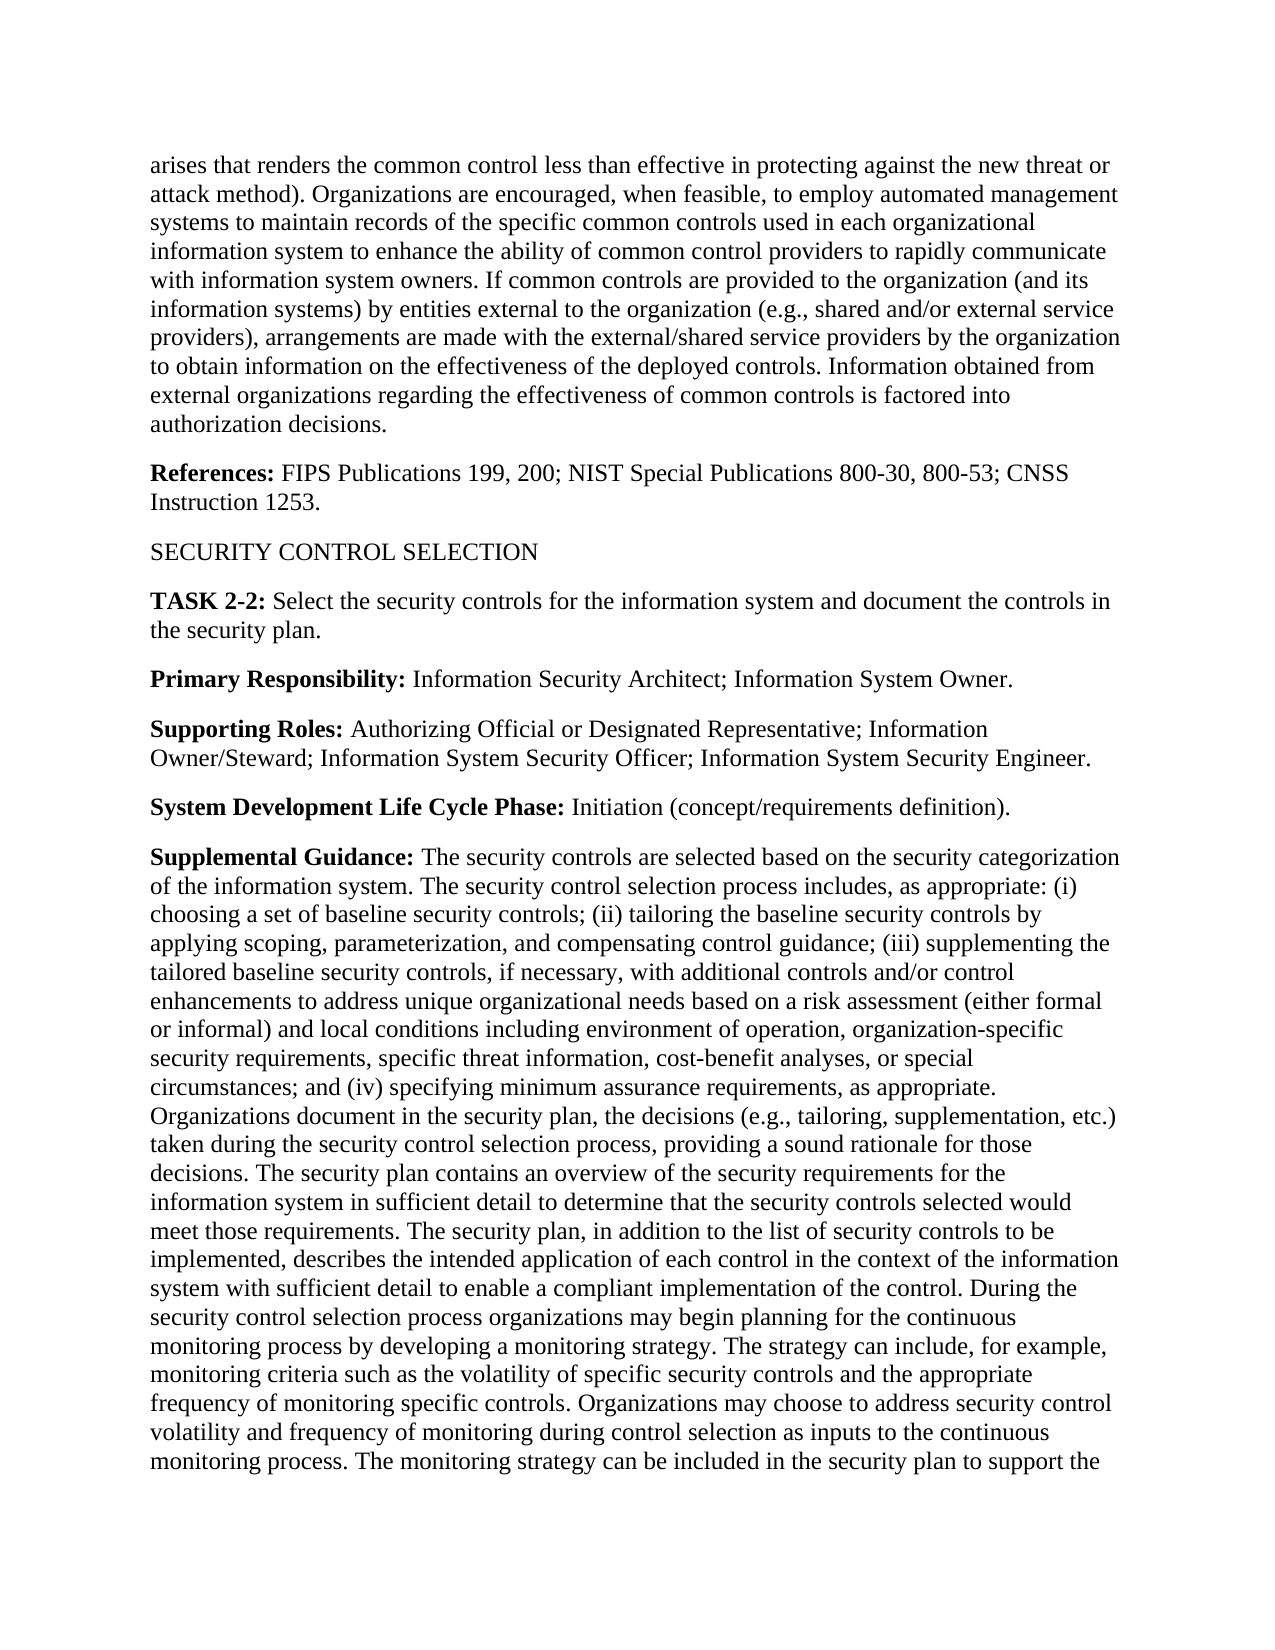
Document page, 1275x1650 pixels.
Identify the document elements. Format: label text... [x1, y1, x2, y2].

text Supplemental Guidance: The security controls are selected based on the security categorization of the information system. The security control selection process includes, as appropriate: (i) choosing a set of baseline security controls; (ii) tailoring the baseline security controls by applying scoping, parameterization, and compensating control guidance; (iii) supplementing the tailored baseline security controls, if necessary, with additional controls and/or control enhancements to address unique organizational needs based on a risk assessment (either formal or informal) and local conditions including environment of operation, organization-specific security requirements, specific threat information, cost-benefit analyses, or special circumstances; and (iv) specifying minimum assurance requirements, as appropriate. Organizations document in the security plan, the decisions (e.g., tailoring, supplementation, etc.) taken during the security control selection process, providing a sound rationale for those decisions. The security plan contains an overview of the security requirements for the information system in sufficient detail to determine that the security controls selected would meet those requirements. The security plan, in addition to the list of security controls to be implemented, describes the intended application of each control in the context of the information system with sufficient detail to enable a compliant implementation of the control. During the security control selection process organizations may begin planning for the continuous monitoring process by developing a monitoring strategy. The strategy can include, for example, monitoring criteria such as the volatility of specific security controls and the appropriate frequency of monitoring specific controls. Organizations may choose to address security control volatility and frequency of monitoring during control selection as inputs to the continuous monitoring process. The monitoring strategy can be included in the security plan to support the [150, 842, 1125, 1474]
text Supporting Roles: Authorizing Official or Designated Representative; Information Owner/Steward; Information System Security Officer; Information System Security Engineer. [150, 714, 1125, 772]
text arises that renders the common control less than effective in protecting against the new threat or attack method). Organizations are encouraged, when feasible, to employ automated management systems to maintain records of the specific common controls used in each organizational information system to enhance the ability of common control providers to rapidly communicate with information system owners. If common controls are provided to the organization (and its information systems) by entities external to the organization (e.g., shared and/or external service providers), arrangements are made with the external/shared service providers by the organization to obtain information on the effectiveness of the deployed controls. Information obtained from external organizations regarding the effectiveness of common controls is factored into authorization decisions. [150, 150, 1125, 437]
text TASK 2-2: Select the security controls for the information system and document the controls in the security plan. [150, 586, 1125, 644]
text References: FIPS Publications 199, 200; NIST Special Publications 800-30, 800-53; CNSS Instruction 1253. [150, 458, 1125, 516]
text System Development Life Cycle Phase: Initiation (concept/requirements definition). [150, 792, 1125, 821]
text SECURITY CONTROL SELECTION [150, 537, 1125, 565]
text Primary Responsibility: Information Security Architect; Information System Owner. [150, 664, 1125, 693]
